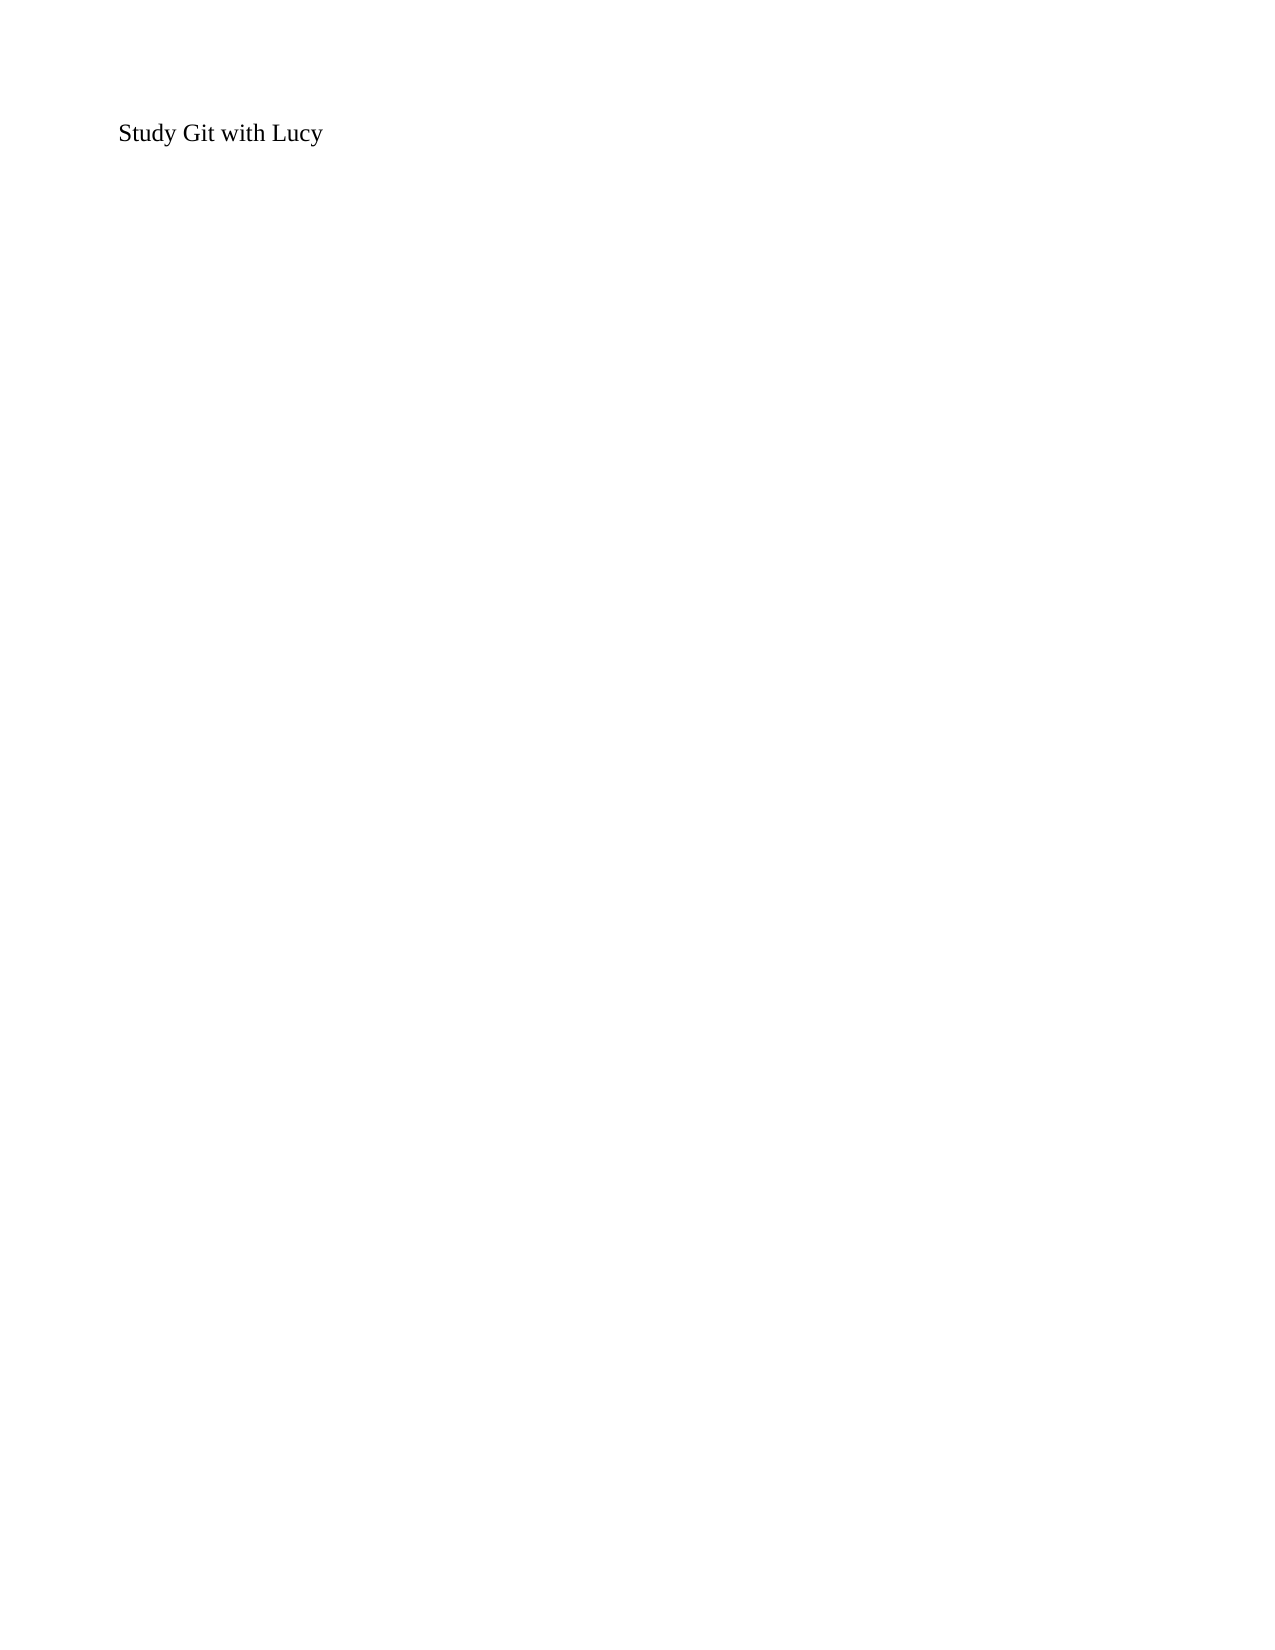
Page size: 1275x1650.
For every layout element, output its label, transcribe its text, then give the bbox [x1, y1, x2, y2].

text Study Git with Lucy [118, 118, 1157, 147]
